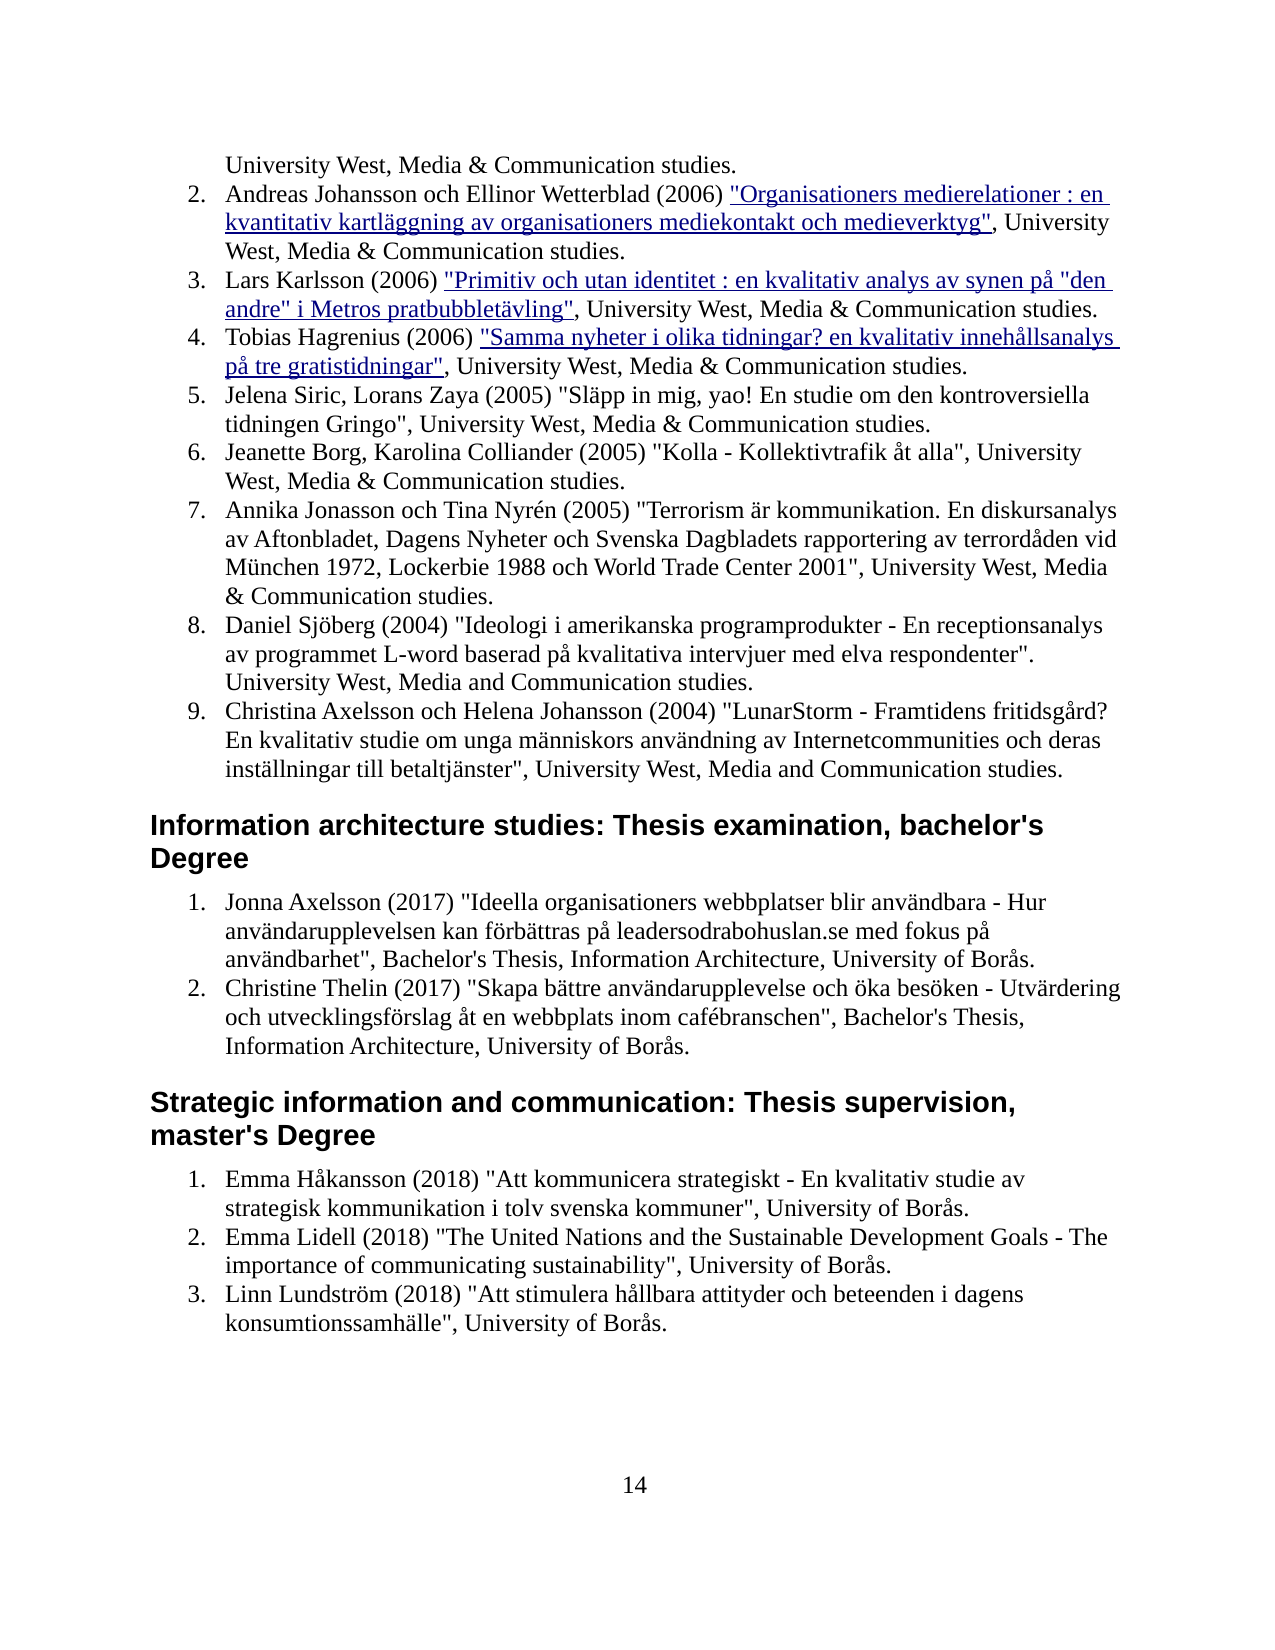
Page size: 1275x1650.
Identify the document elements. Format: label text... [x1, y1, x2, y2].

list Christina Axelsson och Helena Johansson (2004) "LunarStorm - Framtidens fritidsgård? En kvalitativ studie om unga människors användning av Internetcommunities och deras inställningar till betaltjänster", University West, Media and Communication studies. [187, 696, 1125, 782]
list Jeanette Borg, Karolina Colliander (2005) "Kolla - Kollektivtrafik åt alla", University West, Media & Communication studies. [187, 437, 1125, 495]
list Jonna Axelsson (2017) "Ideella organisationers webbplatser blir användbara - Hur användarupplevelsen kan förbättras på leadersodrabohuslan.se med fokus på användbarhet", Bachelor's Thesis, Information Architecture, University of Borås. [187, 887, 1125, 973]
list Daniel Sjöberg (2004) "Ideologi i amerikanska programprodukter - En receptionsanalys av programmet L-word baserad på kvalitativa intervjuer med elva respondenter". University West, Media and Communication studies. [187, 610, 1125, 696]
list Lars Karlsson (2006) "Primitiv och utan identitet : en kvalitativ analys av synen på "den andre" i Metros pratbubbletävling", University West, Media & Communication studies. [187, 265, 1125, 322]
subtitle Strategic information and communication: Thesis supervision, master's Degree [150, 1084, 1125, 1152]
list University West, Media & Communication studies. [187, 150, 1125, 179]
list Linn Lundström (2018) "Att stimulera hållbara attityder och beteenden i dagens konsumtionssamhälle", University of Borås. [187, 1279, 1125, 1337]
list Annika Jonasson och Tina Nyrén (2005) "Terrorism är kommunikation. En diskursanalys av Aftonbladet, Dagens Nyheter och Svenska Dagbladets rapportering av terrordåden vid München 1972, Lockerbie 1988 och World Trade Center 2001", University West, Media & Communication studies. [187, 495, 1125, 610]
list Christine Thelin (2017) "Skapa bättre användarupplevelse och öka besöken - Utvärdering och utvecklingsförslag åt en webbplats inom cafébranschen", Bachelor's Thesis, Information Architecture, University of Borås. [187, 973, 1125, 1059]
subtitle Information architecture studies: Thesis examination, bachelor's Degree [150, 807, 1125, 874]
list Jelena Siric, Lorans Zaya (2005) "Släpp in mig, yao! En studie om den kontroversiella tidningen Gringo", University West, Media & Communication studies. [187, 380, 1125, 437]
list Emma Lidell (2018) "The United Nations and the Sustainable Development Goals - The importance of communicating sustainability", University of Borås. [187, 1222, 1125, 1279]
list Andreas Johansson och Ellinor Wetterblad (2006) "Organisationers medierelationer : en kvantitativ kartläggning av organisationers mediekontakt och medieverktyg", University West, Media & Communication studies. [187, 179, 1125, 265]
list Emma Håkansson (2018) "Att kommunicera strategiskt - En kvalitativ studie av strategisk kommunikation i tolv svenska kommuner", University of Borås. [187, 1164, 1125, 1222]
list Tobias Hagrenius (2006) "Samma nyheter i olika tidningar? en kvalitativ innehållsanalys på tre gratistidningar", University West, Media & Communication studies. [187, 322, 1125, 380]
